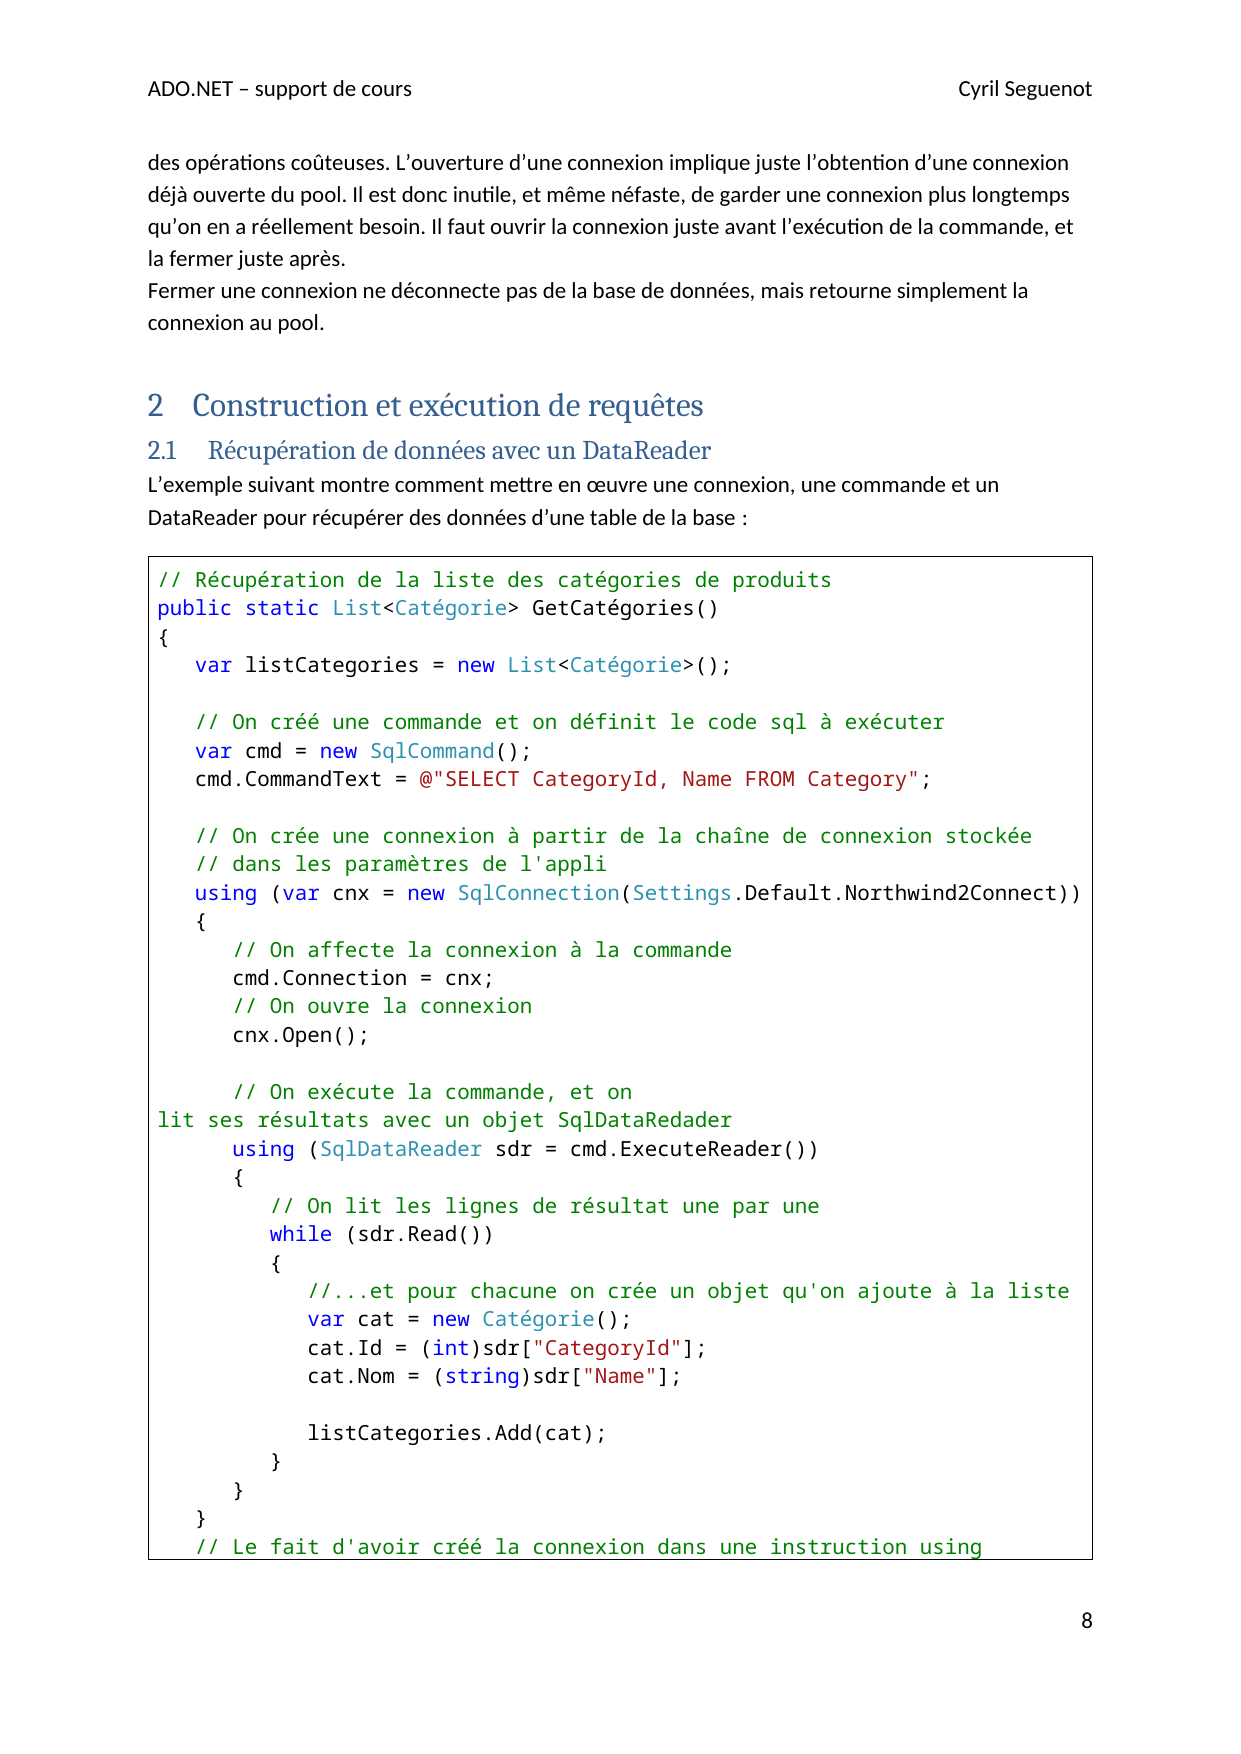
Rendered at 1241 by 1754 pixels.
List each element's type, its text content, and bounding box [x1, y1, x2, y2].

text cnx.Open(); [149, 1011, 1092, 1048]
text while (sdr.Read()) [149, 1210, 1092, 1238]
text public static List<Catégorie> GetCatégories() [149, 584, 1092, 613]
text cmd.CommandText = @"SELECT CategoryId, Name FROM Category"; [149, 755, 1092, 793]
text } [149, 1466, 1092, 1494]
text using (SqlDataReader sdr = cmd.ExecuteReader()) [149, 1124, 1092, 1153]
text var listCategories = new List<Catégorie>(); [149, 641, 1092, 679]
text des opérations coûteuses. L’ouverture d’une connexion implique juste l’obtention d’une connexion déjà ouverte du pool. Il est donc inutile, et même néfaste, de garder une connexion plus longtemps qu’on en a réellement besoin. Il faut ouvrir la connexion juste avant l’exécution de la commande, et la fermer juste après. Fermer une connexion ne déconnecte pas de la base de données, mais retourne simplement la connexion au pool. [148, 148, 1093, 337]
text cmd.Connection = cnx; [149, 954, 1092, 982]
subtitle Construction et exécution de requêtes [148, 387, 1093, 425]
text { [149, 1153, 1092, 1181]
text var cmd = new SqlCommand(); [149, 726, 1092, 755]
text using (var cnx = new SqlConnection(Settings.Default.Northwind2Connect)) [149, 868, 1092, 897]
text // On lit les lignes de résultat une par une [149, 1181, 1092, 1210]
subtitle Récupération de données avec un DataReader [148, 435, 1093, 466]
text // On crée une connexion à partir de la chaîne de connexion stockée [149, 812, 1092, 840]
text //...et pour chacune on crée un objet qu'on ajoute à la liste [149, 1267, 1092, 1295]
text // On exécute la commande, et on lit ses résultats avec un objet SqlDataRedader [149, 1068, 1092, 1124]
text // On ouvre la connexion [149, 982, 1092, 1011]
text listCategories.Add(cat); [149, 1409, 1092, 1437]
text } [149, 1437, 1092, 1466]
text // Récupération de la liste des catégories de produits [149, 557, 1092, 584]
text { [149, 613, 1092, 641]
text // dans les paramètres de l'appli [149, 840, 1092, 868]
text cat.Id = (int)sdr["CategoryId"]; [149, 1323, 1092, 1352]
text cat.Nom = (string)sdr["Name"]; [149, 1352, 1092, 1390]
text { [149, 897, 1092, 925]
text L’exemple suivant montre comment mettre en œuvre une connexion, une commande et un DataReader pour récupérer des données d’une table de la base : [148, 471, 1093, 531]
text // On créé une commande et on définit le code sql à exécuter [149, 698, 1092, 726]
text var cat = new Catégorie(); [149, 1295, 1092, 1323]
text { [149, 1238, 1092, 1267]
text // Le fait d'avoir créé la connexion dans une instruction using [149, 1523, 1092, 1559]
text } [149, 1494, 1092, 1523]
text // On affecte la connexion à la commande [149, 925, 1092, 954]
